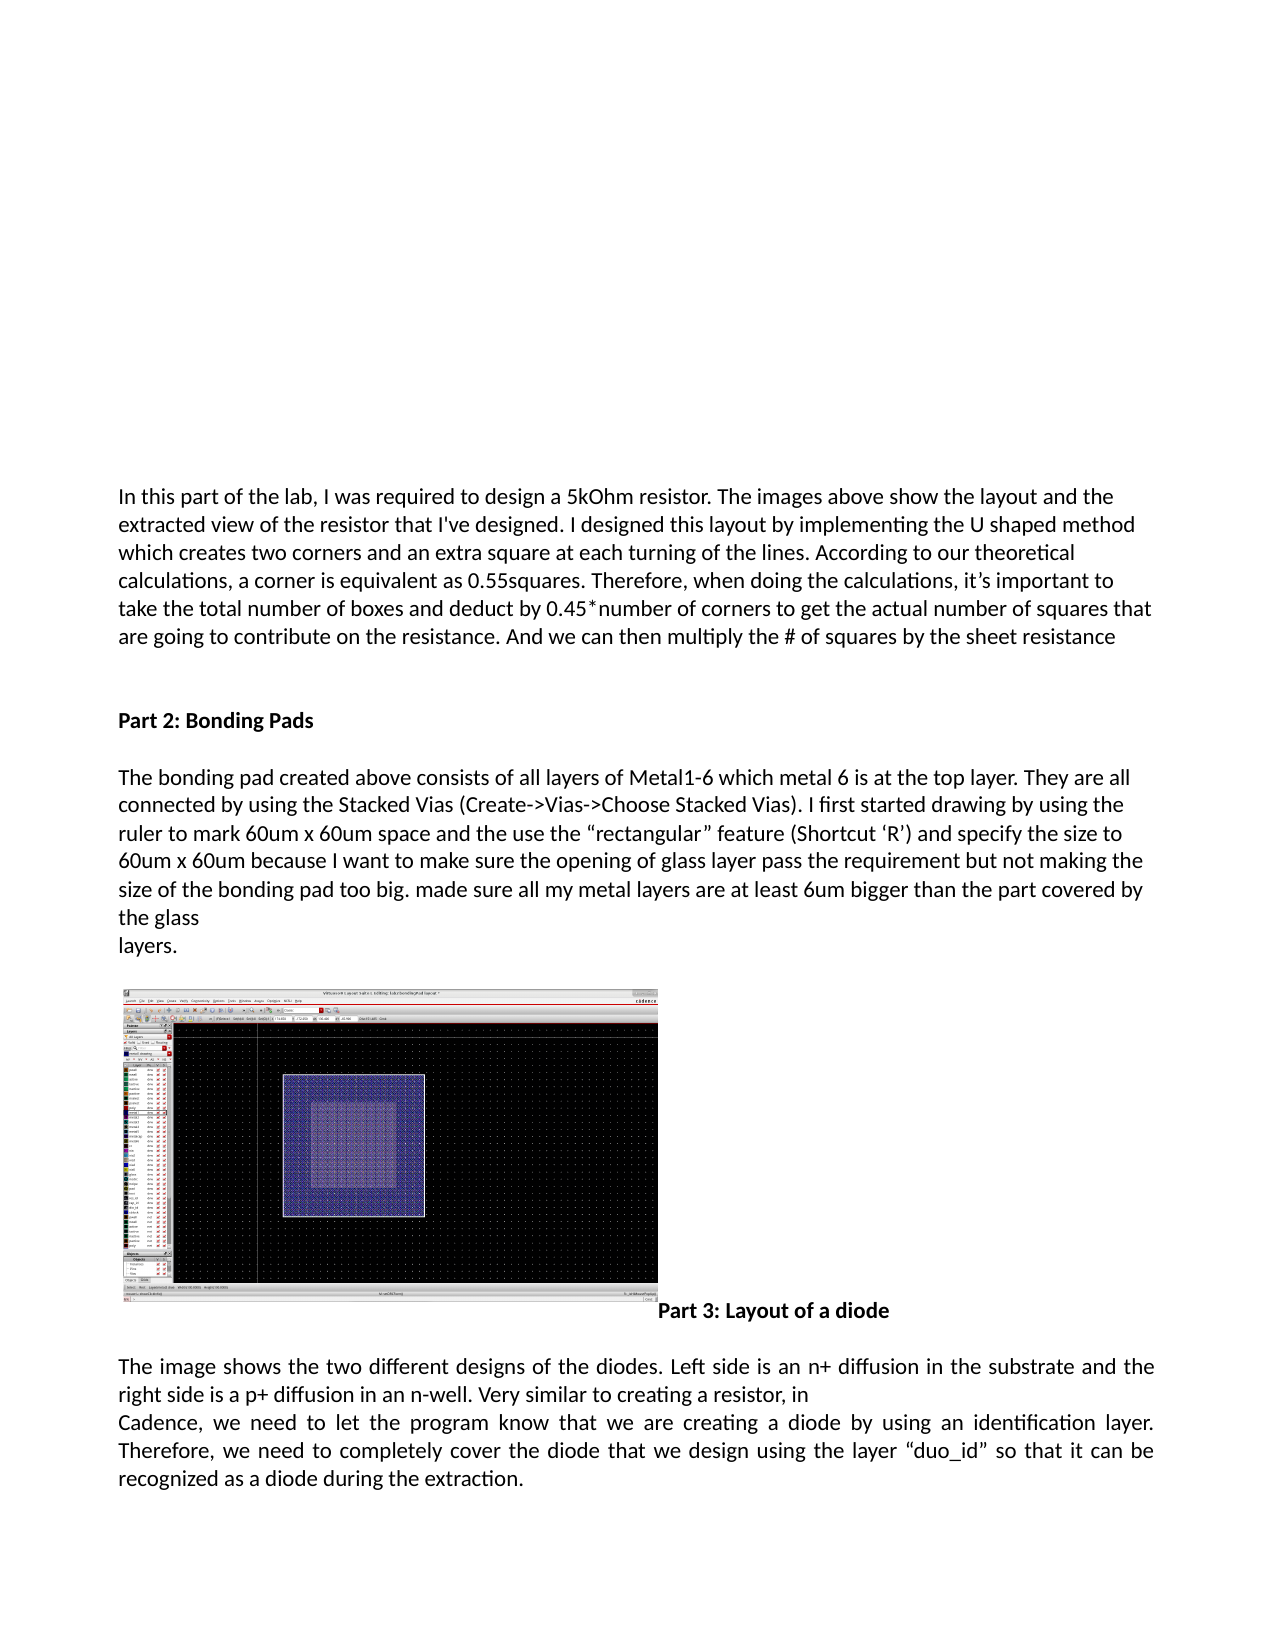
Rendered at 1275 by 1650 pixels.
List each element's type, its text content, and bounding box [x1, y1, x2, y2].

text Part 2: Bonding Pads [118, 707, 1157, 734]
text Cadence, we need to let the program know that we are creating a diode by using an identification layer. Therefore, we need to completely cover the diode that we design using the layer “duo_id” so that it can be recognized as a diode during the extraction. [118, 1408, 1157, 1492]
text In this part of the lab, I was required to design a 5kOhm resistor. The images above show the layout and the extracted view of the resistor that I've designed. I designed this layout by implementing the U shaped method which creates two corners and an extra square at each turning of the lines. According to our theoretical calculations, a corner is equivalent as 0.55squares. Therefore, when doing the calculations, it’s important to take the total number of boxes and deduct by 0.45*number of corners to get the actual number of squares that are going to contribute on the resistance. And we can then multiply the # of squares by the sheet resistance [118, 482, 1157, 651]
text Part 3: Layout of a diode [118, 1296, 1157, 1324]
text The bonding pad created above consists of all layers of Metal1-6 which metal 6 is at the top layer. They are all connected by using the Stacked Vias (Create->Vias->Choose Stacked Vias). I first started drawing by using the ruler to mark 60um x 60um space and the use the “rectangular” feature (Shortcut ‘R’) and specify the size to 60um x 60um because I want to make sure the opening of glass layer pass the requirement but not making the size of the bonding pad too big. made sure all my metal layers are at least 6um bigger than the part covered by the glass [118, 763, 1157, 931]
text The image shows the two different designs of the diodes. Left side is an n+ diffusion in the substrate and the right side is a p+ diffusion in an n-well. Very similar to creating a resistor, in [118, 1352, 1157, 1408]
text layers. [118, 931, 1157, 959]
